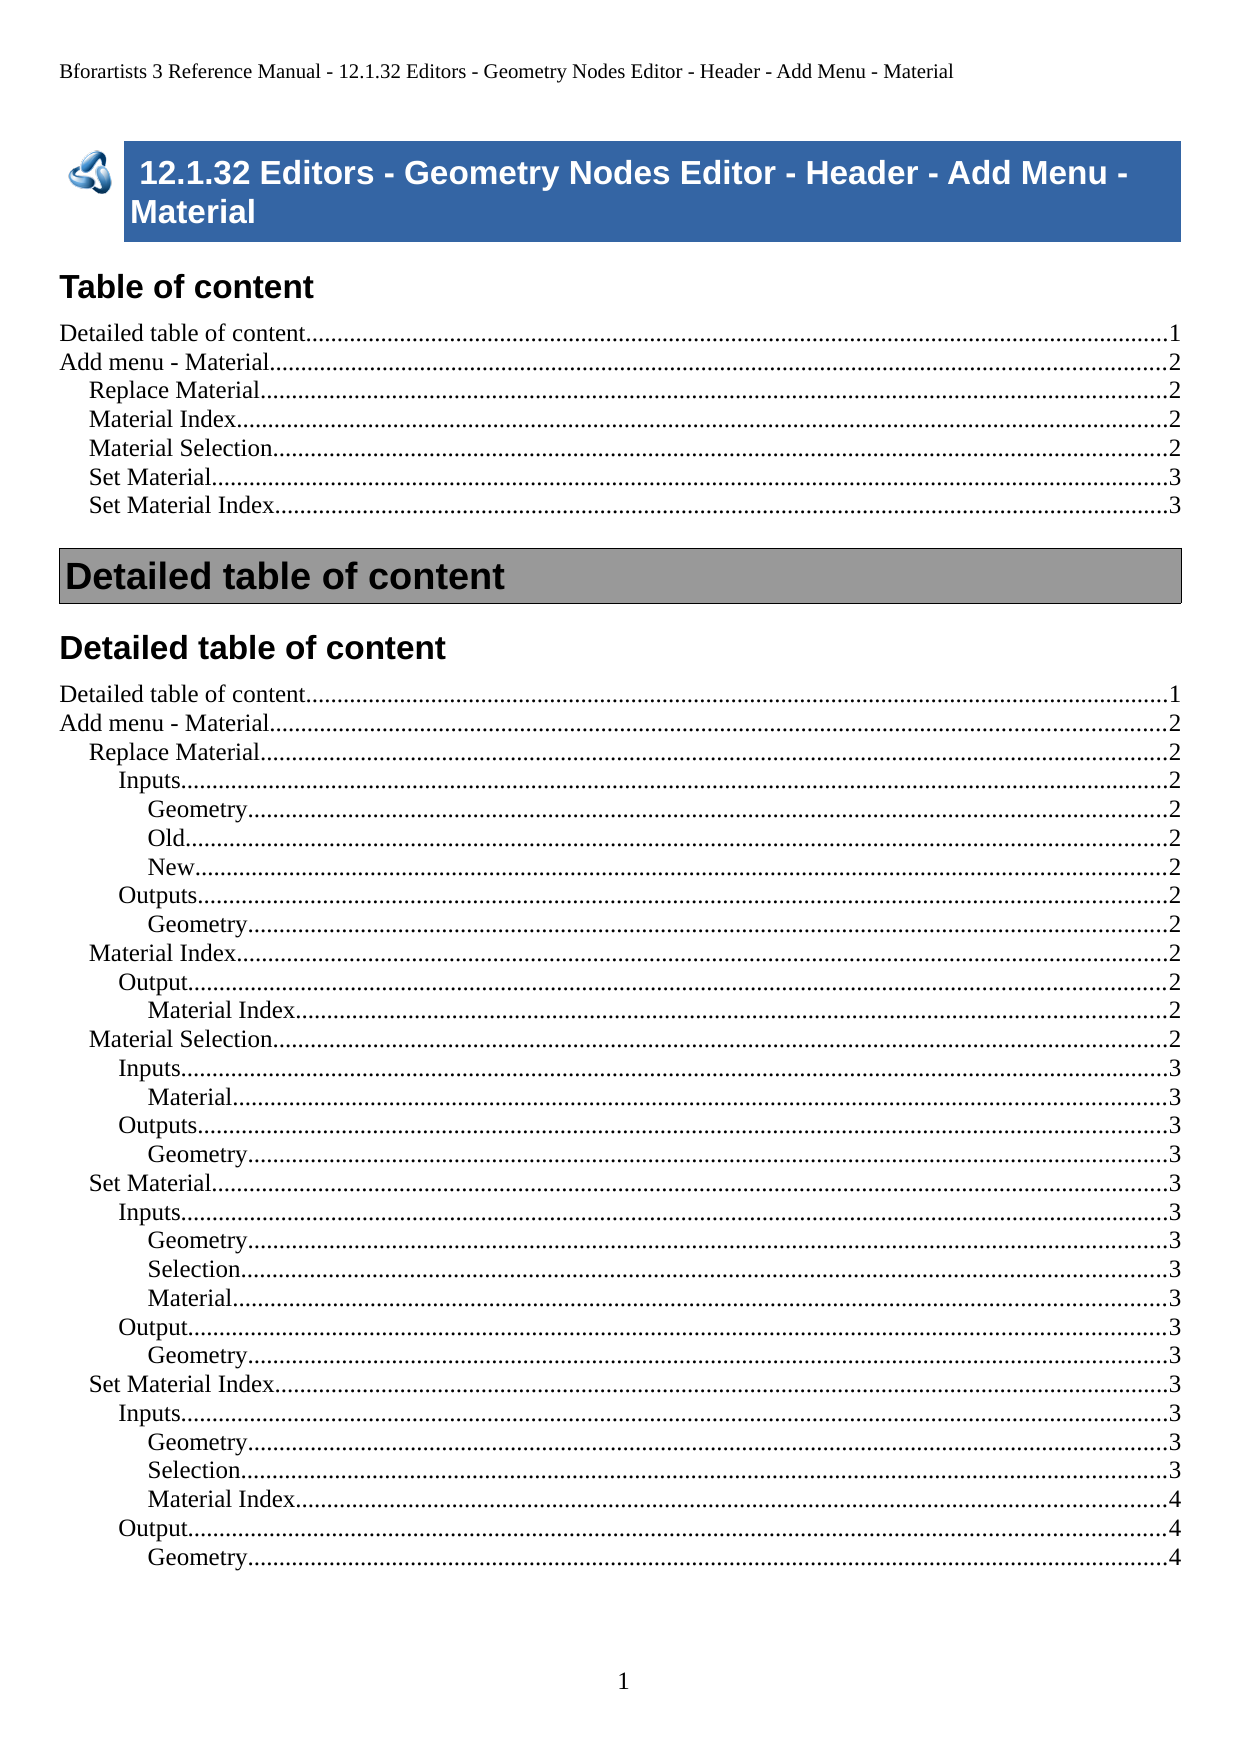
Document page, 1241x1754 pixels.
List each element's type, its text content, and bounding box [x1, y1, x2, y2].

text Set Material 3 [88, 1168, 1181, 1197]
text Add menu - Material 2 [59, 708, 1181, 737]
text Geometry 3 [147, 1340, 1181, 1369]
text Geometry 3 [147, 1139, 1181, 1168]
text Detailed table of content 1 [59, 318, 1181, 347]
text Selection 3 [147, 1254, 1181, 1283]
text Material Selection 2 [88, 433, 1181, 462]
text Inputs 3 [118, 1053, 1181, 1082]
text Set Material Index 3 [88, 490, 1181, 519]
text Geometry 2 [147, 909, 1181, 938]
text Geometry 2 [147, 794, 1181, 823]
text Geometry 3 [147, 1225, 1181, 1254]
text Output 4 [118, 1513, 1181, 1542]
text Outputs 3 [118, 1110, 1181, 1139]
text Material Index 2 [88, 404, 1181, 433]
text Material 3 [147, 1082, 1181, 1110]
text Material 3 [147, 1283, 1181, 1312]
text Material Selection 2 [88, 1024, 1181, 1053]
text Set Material Index 3 [88, 1369, 1181, 1398]
text Inputs 3 [118, 1197, 1181, 1225]
text Old 2 [147, 823, 1181, 852]
text Output 3 [118, 1312, 1181, 1340]
text Output 2 [118, 967, 1181, 995]
picture [65, 147, 114, 197]
text Inputs 2 [118, 765, 1181, 794]
text Replace Material 2 [88, 375, 1181, 404]
text Geometry 3 [147, 1427, 1181, 1455]
text Add menu - Material 2 [59, 347, 1181, 375]
text Selection 3 [147, 1455, 1181, 1484]
text Inputs 3 [118, 1398, 1181, 1427]
table_header 12.1.32 Editors - Geometry Nodes Editor - Header - Add Menu - Material [124, 141, 1181, 242]
text Material Index 2 [88, 938, 1181, 967]
subtitle Detailed table of content [59, 628, 1181, 667]
table_header [59, 141, 124, 242]
text Geometry 4 [147, 1542, 1181, 1570]
text New 2 [147, 852, 1181, 880]
text Replace Material 2 [88, 737, 1181, 765]
text Detailed table of content 1 [59, 679, 1181, 708]
text Material Index 2 [147, 995, 1181, 1024]
text Material Index 4 [147, 1484, 1181, 1513]
subtitle Table of content [59, 267, 1181, 305]
table_header Detailed table of content [60, 549, 1181, 603]
text Outputs 2 [118, 880, 1181, 909]
text Set Material 3 [88, 462, 1181, 490]
